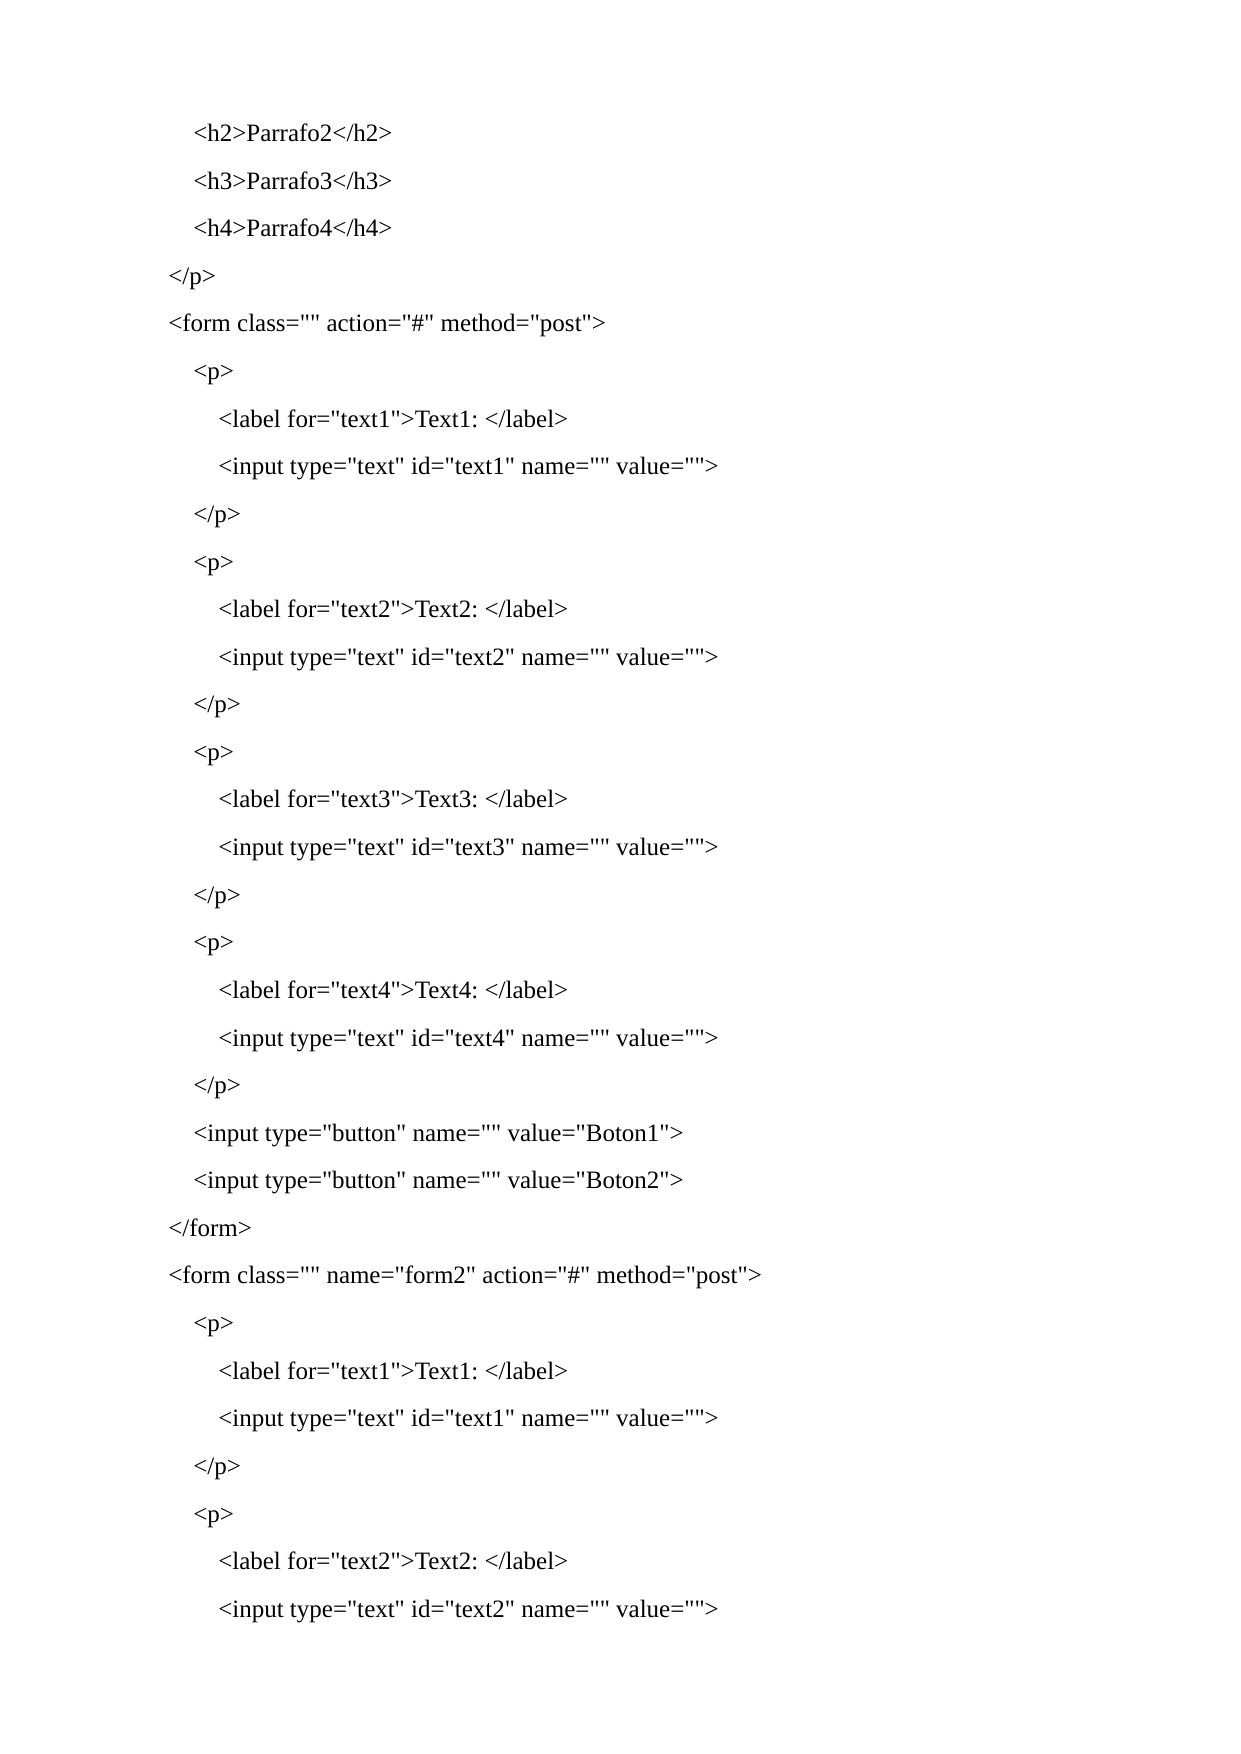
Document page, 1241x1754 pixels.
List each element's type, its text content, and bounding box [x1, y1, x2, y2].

text <form class="" action="#" method="post"> [118, 308, 1122, 337]
text <input type="text" id="text2" name="" value=""> [118, 1594, 1122, 1623]
text <label for="text1">Text1: </label> [118, 1356, 1122, 1384]
text <p> [118, 1499, 1122, 1527]
text </p> [118, 499, 1122, 528]
text <label for="text2">Text2: </label> [118, 594, 1122, 623]
text <input type="button" name="" value="Boton1"> [118, 1118, 1122, 1147]
text <input type="text" id="text1" name="" value=""> [118, 1403, 1122, 1432]
text <input type="text" id="text1" name="" value=""> [118, 451, 1122, 480]
text <input type="button" name="" value="Boton2"> [118, 1165, 1122, 1194]
text <label for="text3">Text3: </label> [118, 784, 1122, 813]
text </p> [118, 1070, 1122, 1099]
text <h2>Parrafo2</h2> [118, 118, 1122, 147]
text <label for="text4">Text4: </label> [118, 975, 1122, 1004]
text <h3>Parrafo3</h3> [118, 166, 1122, 194]
text <p> [118, 547, 1122, 575]
text <input type="text" id="text3" name="" value=""> [118, 832, 1122, 861]
text <label for="text1">Text1: </label> [118, 404, 1122, 432]
text </p> [118, 880, 1122, 908]
text <p> [118, 356, 1122, 385]
text <h4>Parrafo4</h4> [118, 213, 1122, 242]
text <p> [118, 1308, 1122, 1337]
text </p> [118, 689, 1122, 718]
text <p> [118, 737, 1122, 766]
text <p> [118, 927, 1122, 956]
text </p> [118, 261, 1122, 290]
text </p> [118, 1451, 1122, 1480]
text <label for="text2">Text2: </label> [118, 1546, 1122, 1575]
text <input type="text" id="text2" name="" value=""> [118, 642, 1122, 671]
text </form> [118, 1213, 1122, 1242]
text <form class="" name="form2" action="#" method="post"> [118, 1261, 1122, 1289]
text <input type="text" id="text4" name="" value=""> [118, 1023, 1122, 1051]
